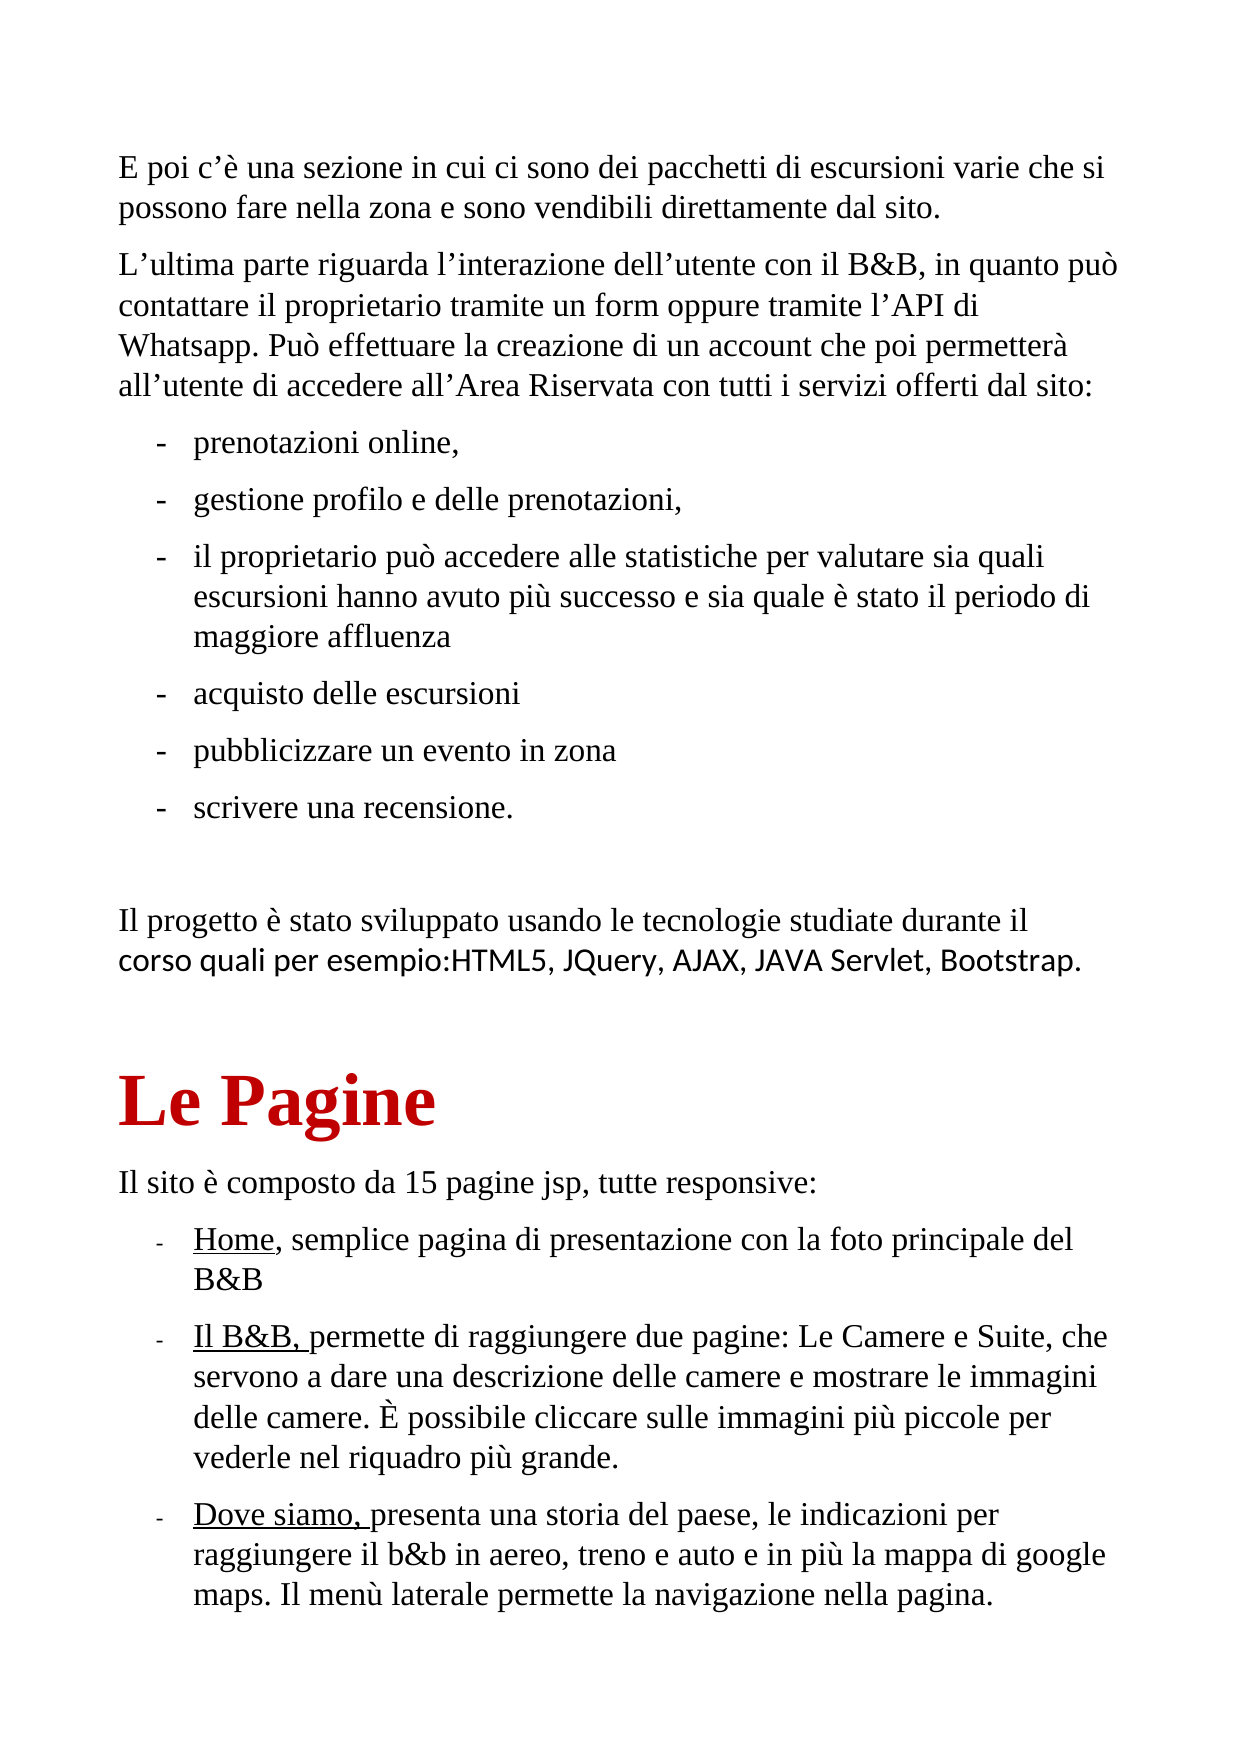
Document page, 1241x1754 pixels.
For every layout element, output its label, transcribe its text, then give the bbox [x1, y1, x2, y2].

list pubblicizzare un evento in zona [156, 730, 1122, 768]
list gestione profilo e delle prenotazioni, [156, 479, 1122, 517]
text E poi c’è una sezione in cui ci sono dei pacchetti di escursioni varie che si possono fare nella zona e sono vendibili direttamente dal sito. [118, 148, 1122, 226]
list scrivere una recensione. [156, 787, 1122, 825]
list prenotazioni online, [156, 422, 1122, 461]
text corso quali per esempio:HTML5, JQuery, AJAX, JAVA Servlet, Bootstrap. [118, 939, 1122, 980]
text Il progetto è stato sviluppato usando le tecnologie studiate durante il [118, 901, 1122, 939]
list il proprietario può accedere alle statistiche per valutare sia quali escursioni hanno avuto più successo e sia quale è stato il periodo di maggiore affluenza [156, 536, 1122, 655]
text Le Pagine [118, 1055, 1122, 1142]
list acquisto delle escursioni [156, 673, 1122, 712]
list Home, semplice pagina di presentazione con la foto principale del B&B [156, 1219, 1122, 1298]
text L’ultima parte riguarda l’interazione dell’utente con il B&B, in quanto può contattare il proprietario tramite un form oppure tramite l’API di Whatsapp. Può effettuare la creazione di un account che poi permetterà all’utente di accedere all’Area Riservata con tutti i servizi offerti dal sito: [118, 245, 1122, 404]
list Il B&B, permette di raggiungere due pagine: Le Camere e Suite, che servono a dare una descrizione delle camere e mostrare le immagini delle camere. È possibile cliccare sulle immagini più piccole per vederle nel riquadro più grande. [156, 1316, 1122, 1475]
text Il sito è composto da 15 pagine jsp, tutte responsive: [118, 1162, 1122, 1201]
list Dove siamo, presenta una storia del paese, le indicazioni per raggiungere il b&b in aereo, treno e auto e in più la mappa di google maps. Il menù laterale permette la navigazione nella pagina. [156, 1494, 1122, 1613]
